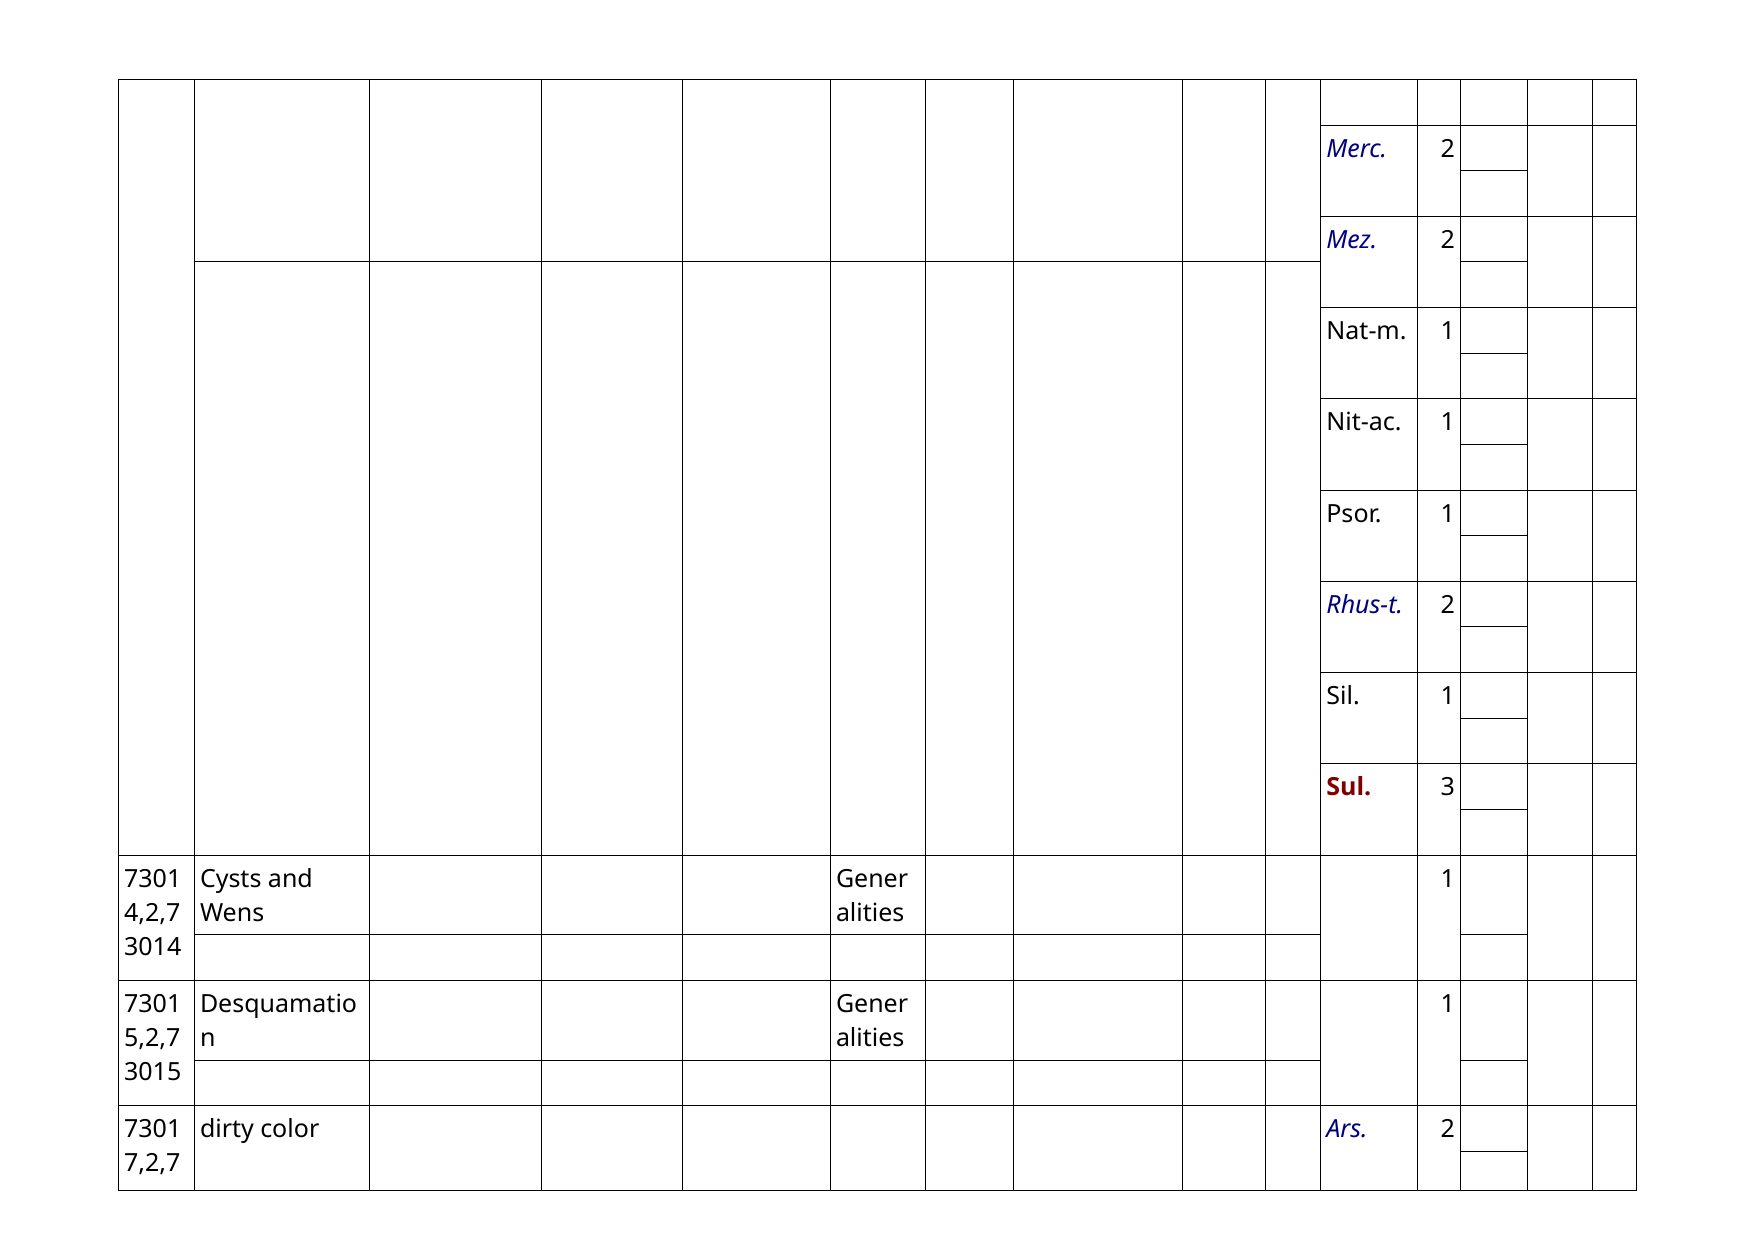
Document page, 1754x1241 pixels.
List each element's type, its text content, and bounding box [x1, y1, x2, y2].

table_cell 1 [1418, 308, 1460, 398]
table_cell [926, 80, 1013, 261]
table_cell [1321, 856, 1417, 980]
table_cell [1183, 1106, 1265, 1190]
table_cell [1266, 981, 1320, 1059]
table_cell [370, 981, 541, 1059]
table_cell [1266, 935, 1320, 980]
table_cell [195, 80, 369, 261]
table_cell [542, 935, 682, 980]
table_cell [1593, 981, 1636, 1105]
table_cell [926, 935, 1013, 980]
table_cell [1183, 981, 1265, 1059]
table_cell 2 [1418, 582, 1460, 672]
table_cell [683, 1106, 830, 1190]
table_cell [1461, 308, 1527, 353]
table_cell [1461, 1106, 1527, 1151]
table_cell Cysts and Wens [195, 856, 369, 934]
table_cell [831, 262, 925, 854]
table_cell [1014, 80, 1182, 261]
table_cell [1183, 80, 1265, 261]
table_cell [370, 1106, 541, 1190]
table_cell Generalities [831, 856, 925, 934]
table_cell Rhus-t. [1321, 582, 1417, 672]
table_cell [1321, 981, 1417, 1105]
table_cell Merc. [1321, 126, 1417, 216]
table_cell [926, 1061, 1013, 1105]
table_cell 1 [1418, 399, 1460, 489]
table_cell Mez. [1321, 217, 1417, 307]
table_cell [1266, 1061, 1320, 1105]
table_cell [1461, 935, 1527, 980]
table_cell [1593, 764, 1636, 854]
table_cell [1266, 856, 1320, 934]
table_cell [1461, 856, 1527, 934]
table_cell Nit-ac. [1321, 399, 1417, 489]
table_cell 1 [1418, 856, 1460, 980]
table_cell 1 [1418, 673, 1460, 763]
table_cell [1461, 1152, 1527, 1190]
table_cell [683, 80, 830, 261]
table_cell 3 [1418, 764, 1460, 854]
table_cell [683, 981, 830, 1059]
table_cell [1593, 217, 1636, 307]
table_cell [1593, 856, 1636, 980]
table_cell [1461, 445, 1527, 489]
table_cell [1014, 981, 1182, 1059]
table_cell [1528, 399, 1592, 489]
table_cell 2 [1418, 126, 1460, 216]
table_cell [542, 80, 682, 261]
table_cell [1461, 80, 1527, 124]
table_cell [1593, 491, 1636, 581]
table_cell [1528, 764, 1592, 854]
table_cell [1461, 354, 1527, 398]
table_cell [542, 1061, 682, 1105]
table_cell [1461, 1061, 1527, 1105]
table_cell [926, 856, 1013, 934]
table_cell [1461, 126, 1527, 170]
table_cell Sul. [1321, 764, 1417, 854]
table_cell [1461, 536, 1527, 581]
table_cell [1593, 399, 1636, 489]
table_cell [1461, 981, 1527, 1059]
table_cell [1183, 262, 1265, 854]
table_cell [1528, 673, 1592, 763]
table_cell [1528, 308, 1592, 398]
table_cell [370, 262, 541, 854]
table_cell [1461, 582, 1527, 626]
table_cell [926, 1106, 1013, 1190]
table_cell [1418, 80, 1460, 124]
table_cell [1461, 171, 1527, 216]
table_cell [1528, 217, 1592, 307]
table_cell [831, 1061, 925, 1105]
table_cell 73017,2,7 [119, 1106, 194, 1190]
table_cell [1461, 673, 1527, 718]
table_cell [1014, 856, 1182, 934]
table_cell [1461, 810, 1527, 854]
table_cell [1266, 262, 1320, 854]
table_cell [831, 80, 925, 261]
table_cell [683, 856, 830, 934]
table_cell [1321, 80, 1417, 124]
table_cell Desquamation [195, 981, 369, 1059]
table_cell [195, 1061, 369, 1105]
table_cell [1461, 627, 1527, 672]
table_cell [831, 935, 925, 980]
table_cell [1528, 491, 1592, 581]
table_cell [831, 1106, 925, 1190]
table_cell [1461, 764, 1527, 809]
table_cell [1593, 1106, 1636, 1190]
table_cell [1014, 935, 1182, 980]
table_cell [926, 981, 1013, 1059]
table_cell [370, 80, 541, 261]
table_cell [1014, 262, 1182, 854]
table_cell [1266, 1106, 1320, 1190]
table_cell [683, 935, 830, 980]
table_cell [542, 262, 682, 854]
table_cell [1593, 80, 1636, 124]
table_cell [1461, 491, 1527, 535]
table_cell [1014, 1061, 1182, 1105]
table_cell [1593, 308, 1636, 398]
table_cell [1014, 1106, 1182, 1190]
table_cell 73015,2,73015 [119, 981, 194, 1105]
table_cell [1461, 719, 1527, 763]
table_cell [1461, 399, 1527, 444]
table_cell [1593, 582, 1636, 672]
table_cell [683, 262, 830, 854]
table_cell [1266, 80, 1320, 261]
table_cell [1528, 981, 1592, 1105]
table_cell 1 [1418, 981, 1460, 1105]
table_cell dirty color [195, 1106, 369, 1190]
table_cell [1528, 1106, 1592, 1190]
table_cell [370, 935, 541, 980]
table_cell [542, 856, 682, 934]
table_cell [370, 856, 541, 934]
table_cell [1528, 856, 1592, 980]
table_cell Sil. [1321, 673, 1417, 763]
table_cell [1183, 1061, 1265, 1105]
table_cell [542, 1106, 682, 1190]
table_cell [1528, 582, 1592, 672]
table_cell Nat-m. [1321, 308, 1417, 398]
table_cell Generalities [831, 981, 925, 1059]
table_cell [370, 1061, 541, 1105]
table_cell [1528, 126, 1592, 216]
table_cell 2 [1418, 1106, 1460, 1190]
table_cell [1461, 217, 1527, 261]
table_cell [926, 262, 1013, 854]
table_cell [1593, 126, 1636, 216]
table_cell [683, 1061, 830, 1105]
table_cell [542, 981, 682, 1059]
table_cell [1593, 673, 1636, 763]
table_cell 2 [1418, 217, 1460, 307]
table_cell [1461, 262, 1527, 307]
table_cell [195, 262, 369, 854]
table_cell [1183, 935, 1265, 980]
table_cell Ars. [1321, 1106, 1417, 1190]
table_cell 73014,2,73014 [119, 856, 194, 980]
table_cell [119, 80, 194, 854]
table_cell [1528, 80, 1592, 124]
table_cell [195, 935, 369, 980]
table_cell Psor. [1321, 491, 1417, 581]
table_cell 1 [1418, 491, 1460, 581]
table_cell [1183, 856, 1265, 934]
